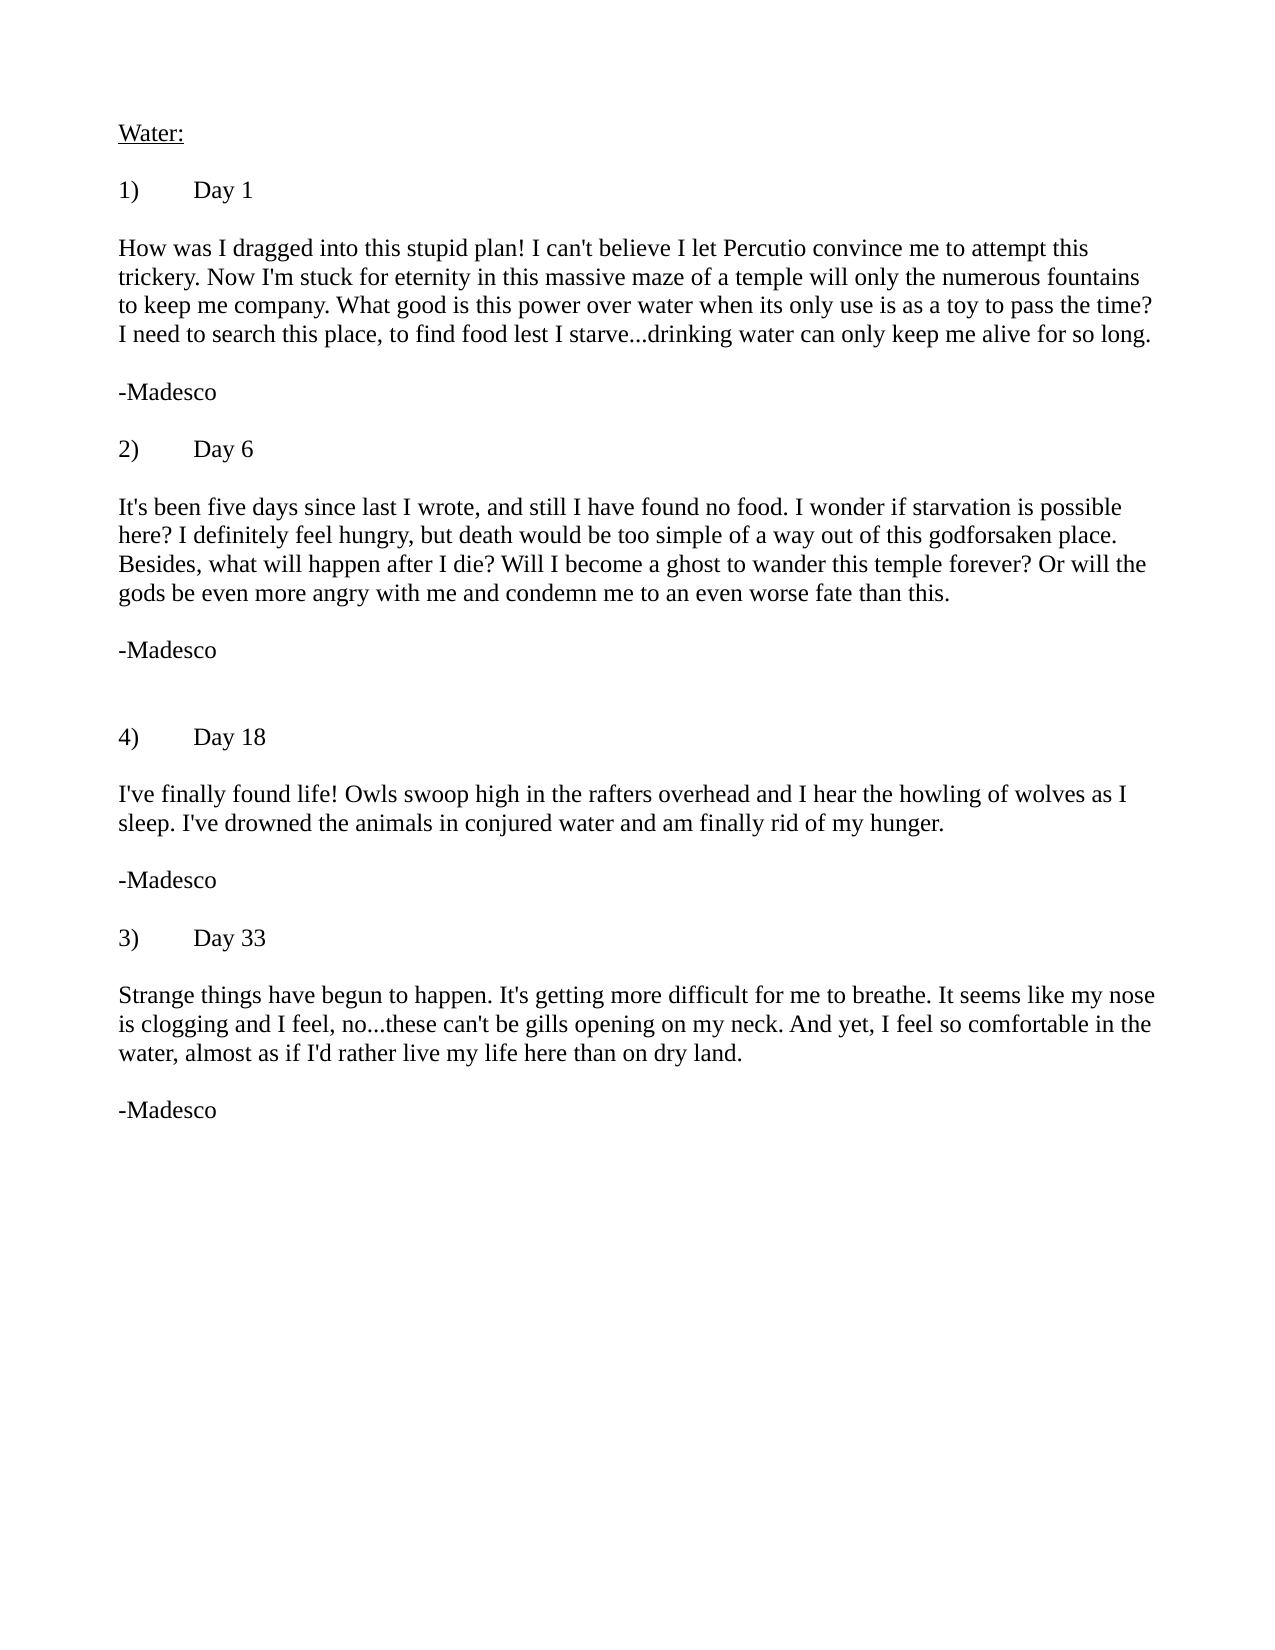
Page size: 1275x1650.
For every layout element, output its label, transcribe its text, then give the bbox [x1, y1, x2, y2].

text Water: [118, 118, 1157, 147]
text Strange things have begun to happen. It's getting more difficult for me to breathe. It seems like my nose is clogging and I feel, no...these can't be gills opening on my neck. And yet, I feel so comfortable in the water, almost as if I'd rather live my life here than on dry land. [118, 981, 1157, 1067]
text It's been five days since last I wrote, and still I have found no food. I wonder if starvation is possible here? I definitely feel hungry, but death would be too simple of a way out of this godforsaken place. Besides, what will happen after I die? Will I become a ghost to wander this temple forever? Or will the gods be even more angry with me and condemn me to an even worse fate than this. [118, 492, 1157, 607]
text -Madesco [118, 1096, 1157, 1124]
text -Madesco [118, 866, 1157, 894]
text I've finally found life! Owls swoop high in the rafters overhead and I hear the howling of wolves as I sleep. I've drowned the animals in conjured water and am finally rid of my hunger. [118, 779, 1157, 837]
list Day 33 [118, 923, 1157, 952]
list Day 1 [118, 176, 1157, 204]
text -Madesco [118, 636, 1157, 664]
text How was I dragged into this stupid plan! I can't believe I let Percutio convince me to attempt this trickery. Now I'm stuck for eternity in this massive maze of a temple will only the numerous fountains to keep me company. What good is this power over water when its only use is as a toy to pass the time? I need to search this place, to find food lest I starve...drinking water can only keep me alive for so long. [118, 233, 1157, 348]
list Day 18 [118, 722, 1157, 751]
text -Madesco [118, 377, 1157, 406]
list Day 6 [118, 434, 1157, 463]
